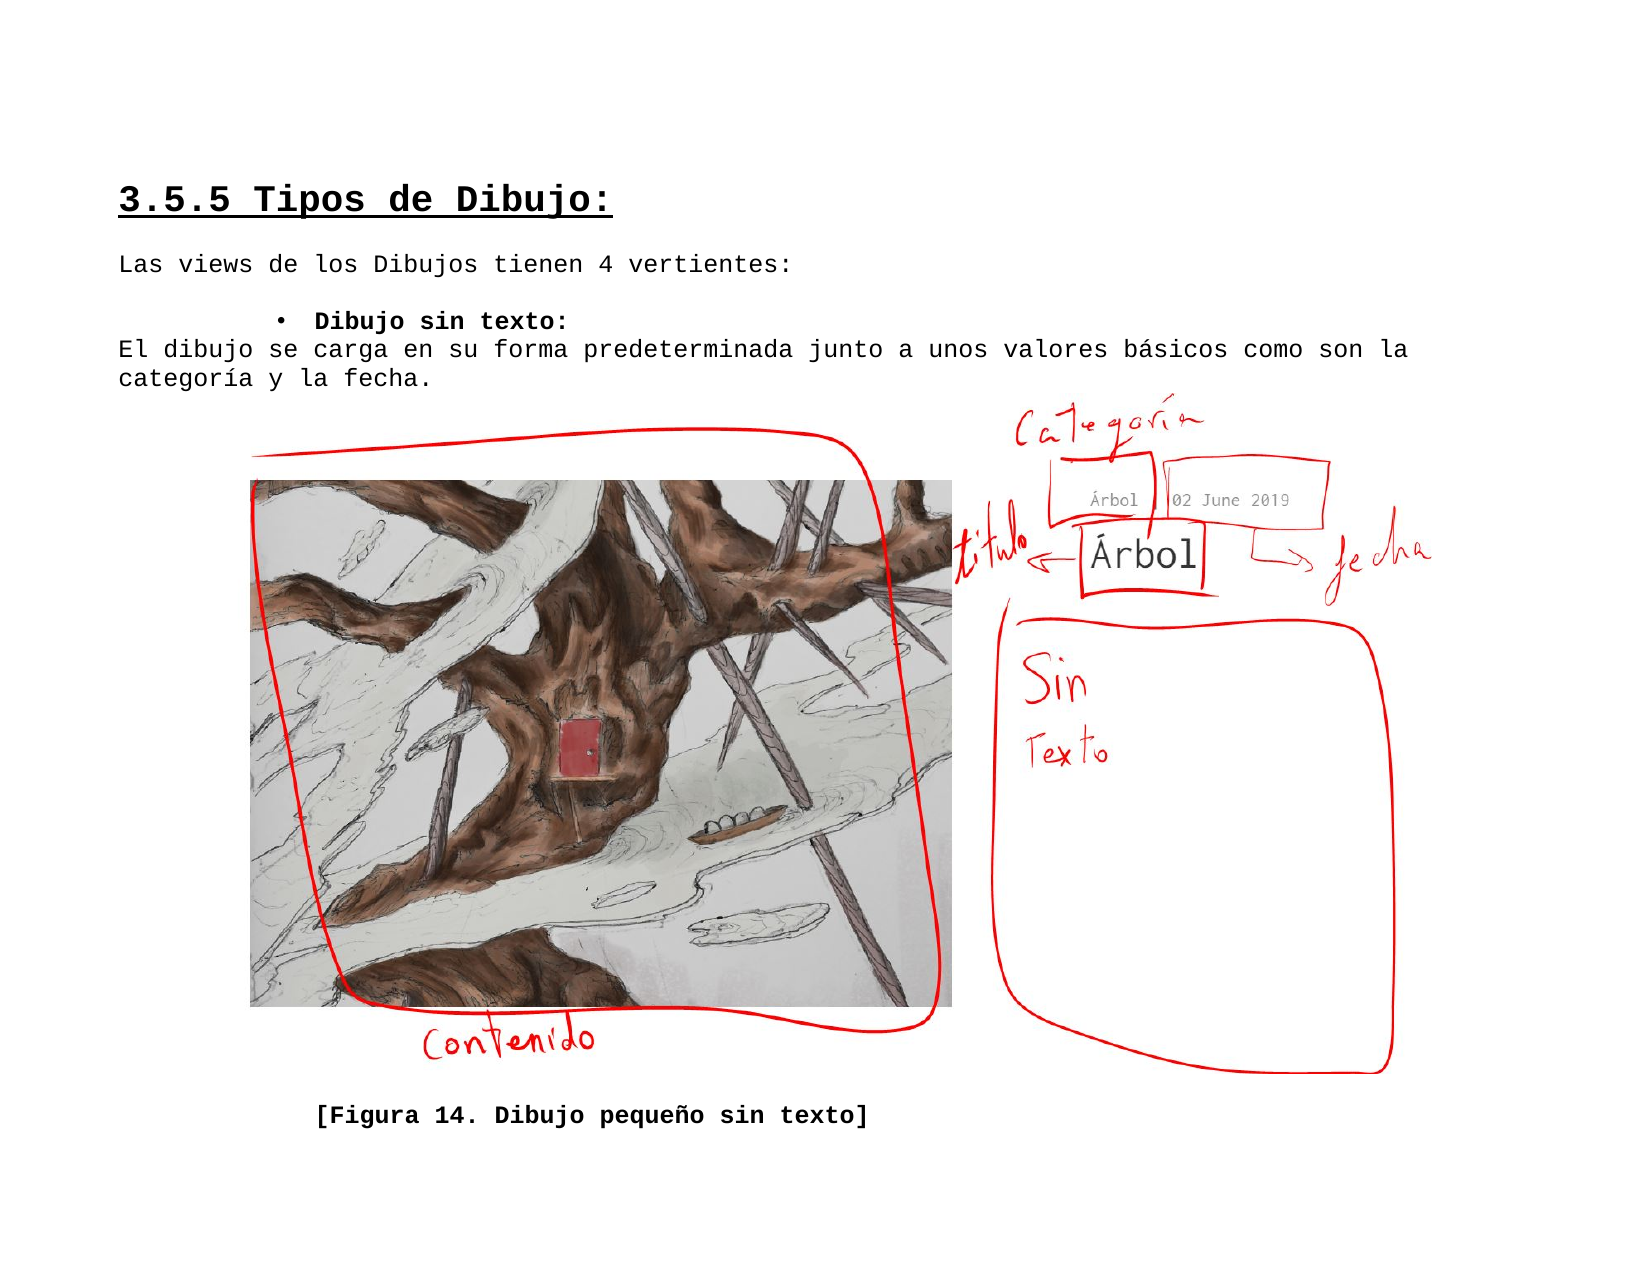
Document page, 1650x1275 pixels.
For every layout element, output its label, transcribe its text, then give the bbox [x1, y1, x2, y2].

list [Figura 14. Dibujo pequeño sin texto] [277, 1102, 1532, 1131]
text Las views de los Dibujos tienen 4 vertientes: [118, 252, 1520, 280]
text El dibujo se carga en su forma predeterminada junto a unos valores básicos como son la categoría y la fecha. [118, 337, 1532, 394]
text 3.5.5 Tipos de Dibujo: [118, 180, 1520, 223]
picture [211, 393, 1432, 1074]
list Dibujo sin texto: [277, 309, 1532, 337]
